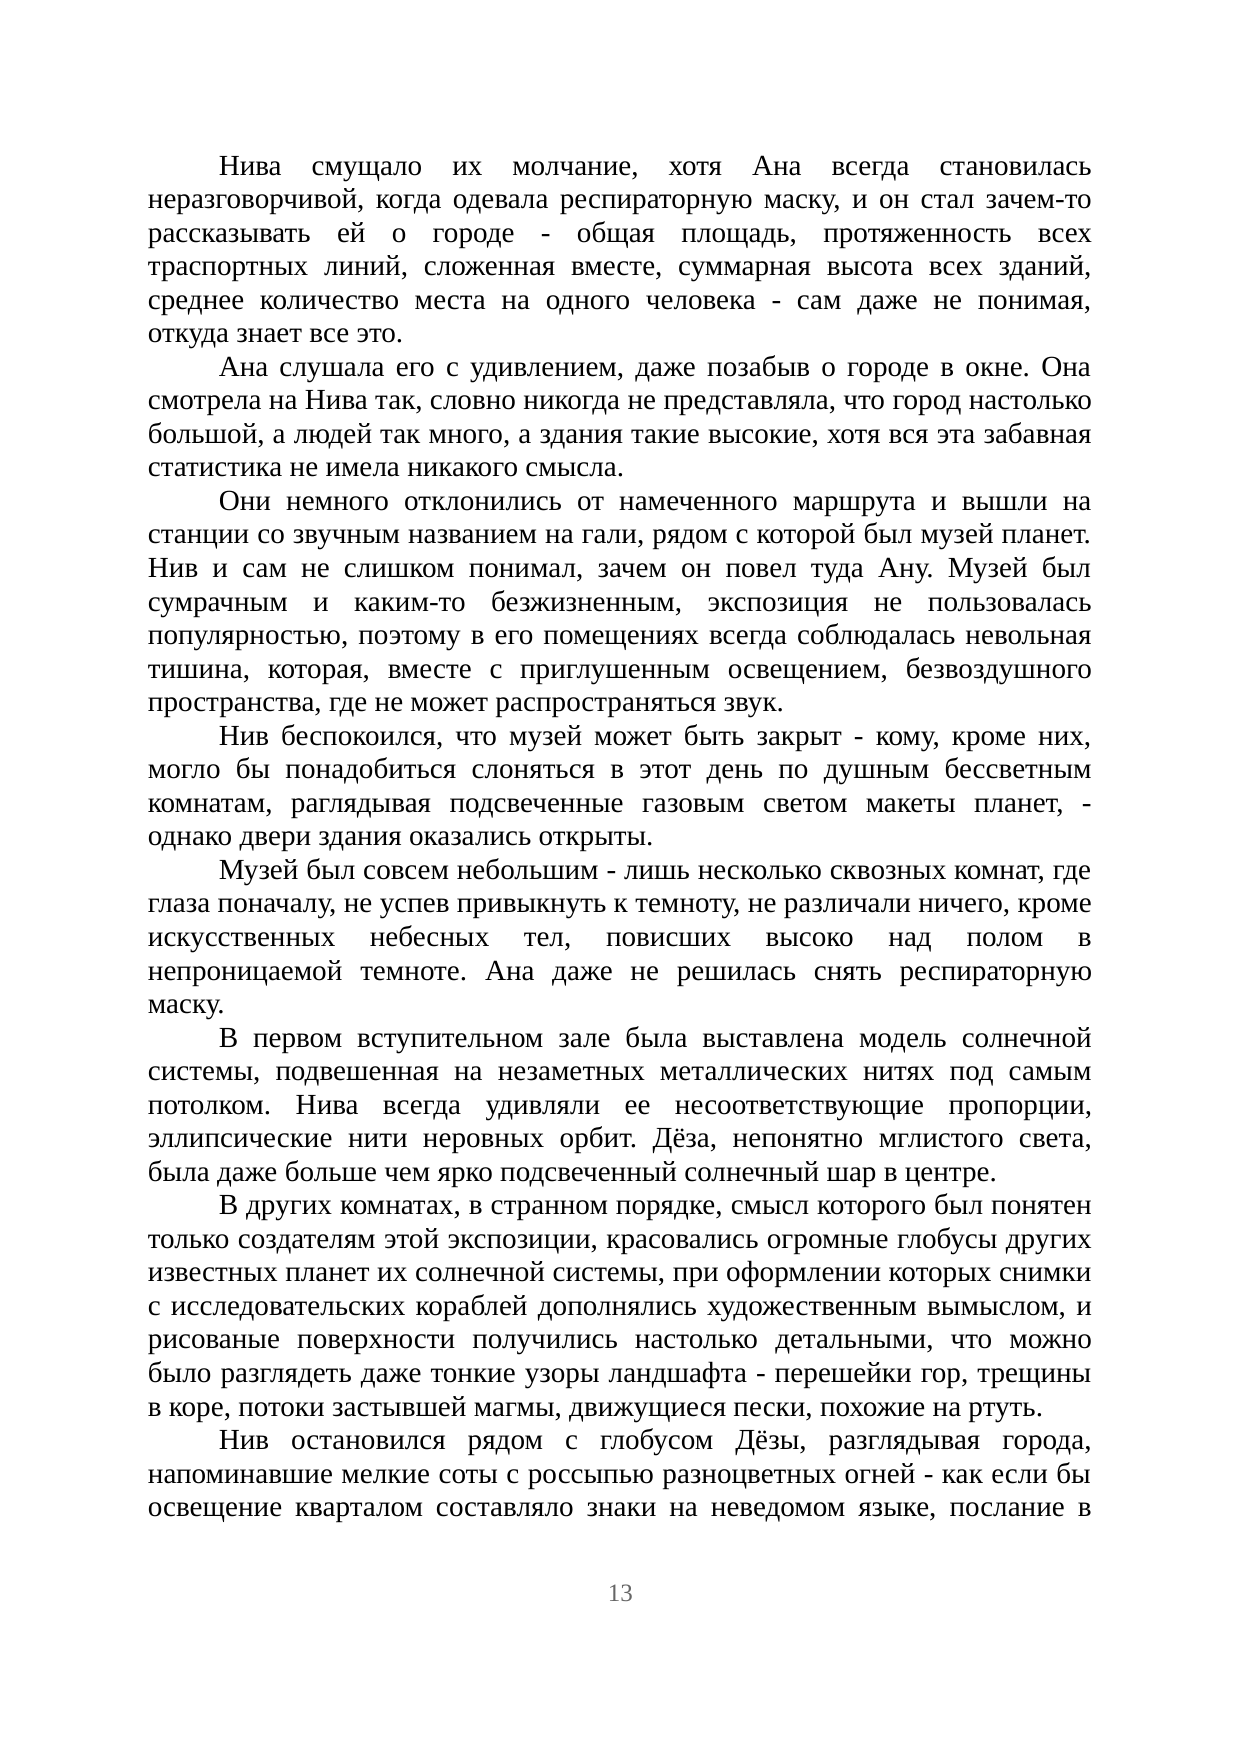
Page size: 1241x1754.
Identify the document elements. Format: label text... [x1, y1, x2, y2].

text Ана слушала его с удивлением, даже позабыв о городе в окне. Она смотрела на Нива так, словно никогда не представляла, что город настолько большой, а людей так много, а здания такие высокие, хотя вся эта забавная статистика не имела никакого смысла. [148, 349, 1093, 483]
text Нива смущало их молчание, хотя Ана всегда становилась неразговорчивой, когда одевала респираторную маску, и он стал зачем-то рассказывать ей о городе - общая площадь, протяженность всех траспортных линий, сложенная вместе, суммарная высота всех зданий, среднее количество места на одного человека - сам даже не понимая, откуда знает все это. [148, 148, 1093, 349]
text В других комнатах, в странном порядке, смысл которого был понятен только создателям этой экспозиции, красовались огромные глобусы других известных планет их солнечной системы, при оформлении которых снимки с исследовательских кораблей дополнялись художественным вымыслом, и рисованые поверхности получились настолько детальными, что можно было разглядеть даже тонкие узоры ландшафта - перешейки гор, трещины в коре, потоки застывшей магмы, движущиеся пески, похожие на ртуть. [148, 1187, 1093, 1422]
text Музей был совсем небольшим - лишь несколько сквозных комнат, где глаза поначалу, не успев привыкнуть к темноту, не различали ничего, кроме искусственных небесных тел, повисших высоко над полом в непроницаемой темноте. Ана даже не решилась снять респираторную маску. [148, 852, 1093, 1020]
text Они немного отклонились от намеченного маршрута и вышли на станции со звучным названием на гали, рядом с которой был музей планет. Нив и сам не слишком понимал, зачем он повел туда Ану. Музей был сумрачным и каким-то безжизненным, экспозиция не пользовалась популярностью, поэтому в его помещениях всегда соблюдалась невольная тишина, которая, вместе с приглушенным освещением, безвоздушного пространства, где не может распространяться звук. [148, 483, 1093, 718]
text В первом вступительном зале была выставлена модель солнечной системы, подвешенная на незаметных металлических нитях под самым потолком. Нива всегда удивляли ее несоответствующие пропорции, эллипсические нити неровных орбит. Дёза, непонятно мглистого света, была даже больше чем ярко подсвеченный солнечный шар в центре. [148, 1020, 1093, 1187]
text Нив остановился рядом с глобусом Дёзы, разглядывая города, напоминавшие мелкие соты с россыпью разноцветных огней - как если бы освещение кварталом составляло знаки на неведомом языке, послание в [148, 1422, 1093, 1523]
text Нив беспокоился, что музей может быть закрыт - кому, кроме них, могло бы понадобиться слоняться в этот день по душным бессветным комнатам, раглядывая подсвеченные газовым светом макеты планет, - однако двери здания оказались открыты. [148, 718, 1093, 852]
